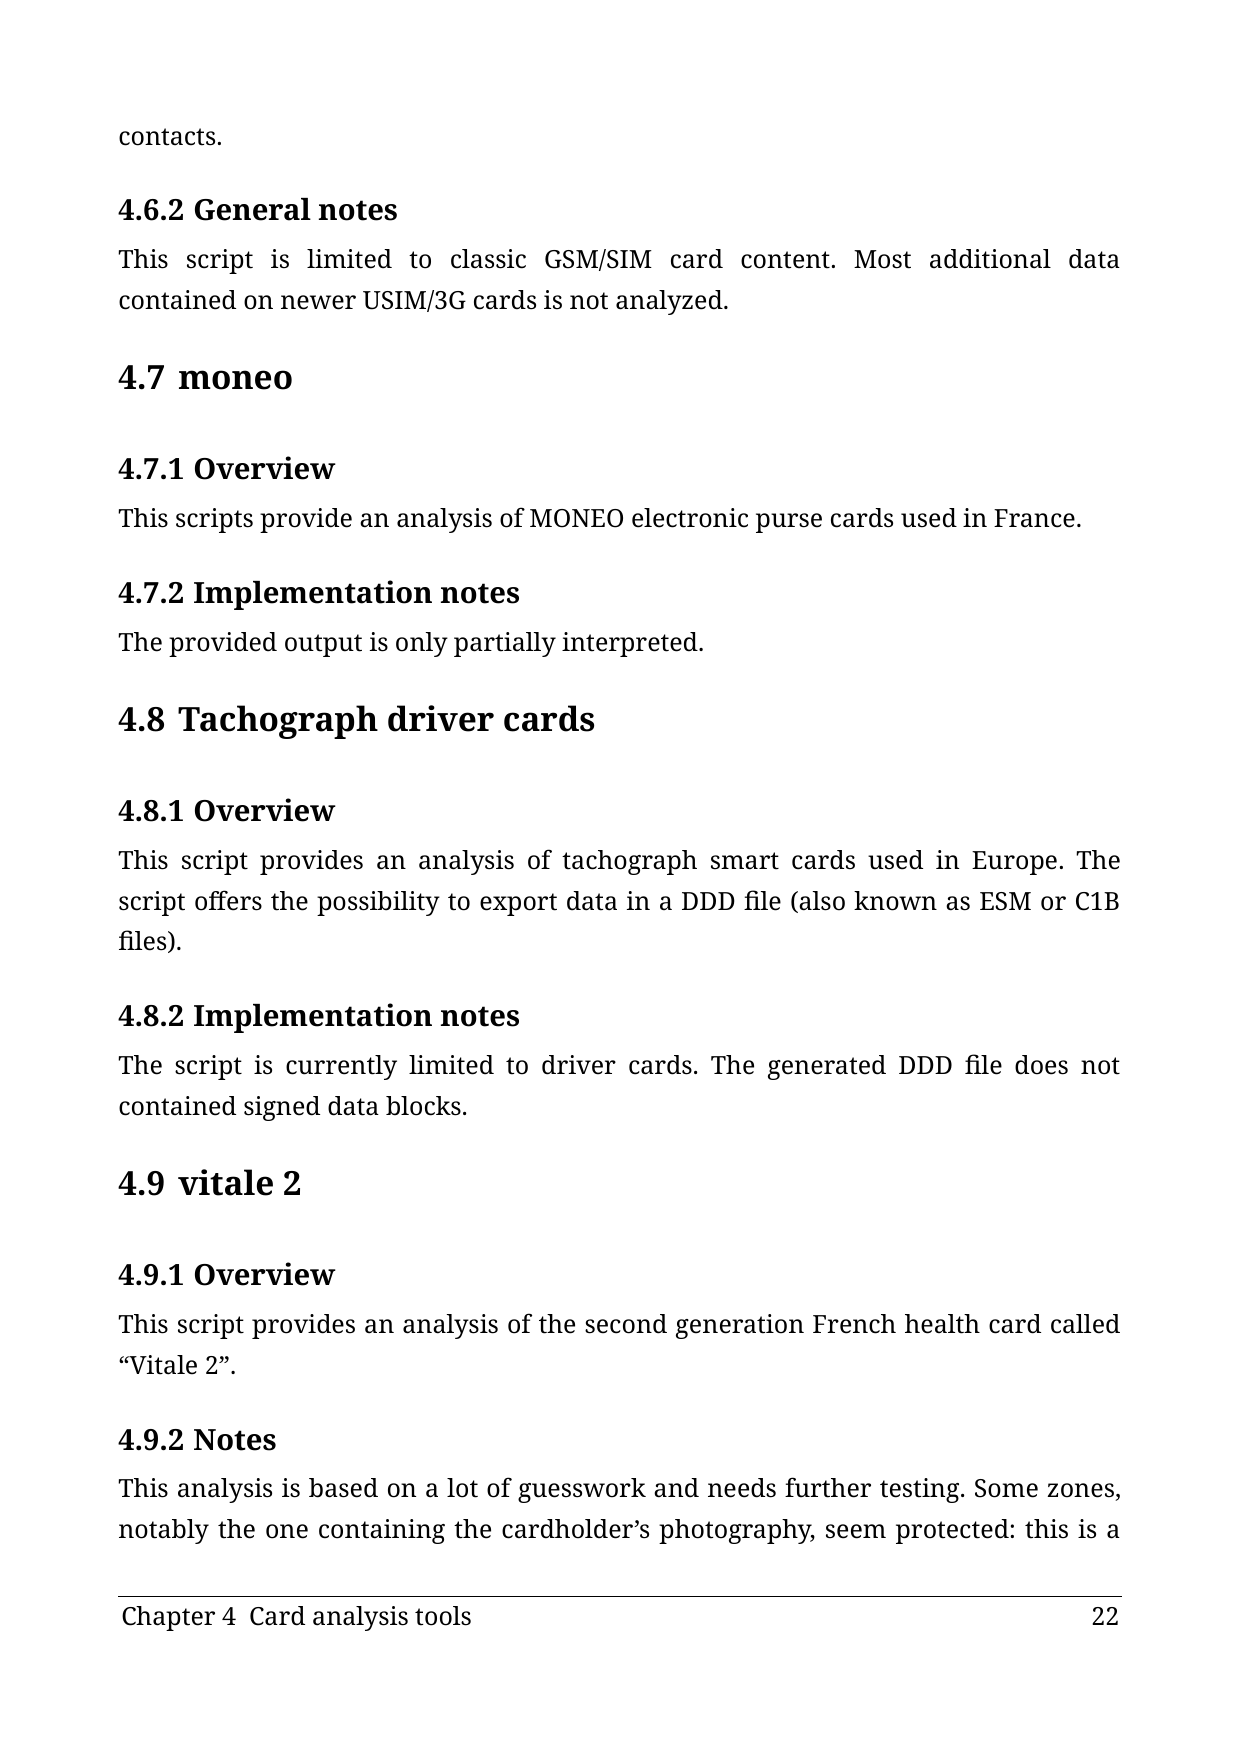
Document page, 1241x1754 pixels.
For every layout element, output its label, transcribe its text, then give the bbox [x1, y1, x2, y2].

text The provided output is only partially interpreted. [118, 624, 1122, 658]
text This script provides an analysis of tachograph smart cards used in Europe. The script offers the possibility to export data in a DDD file (also known as ESM or C1B files). [118, 842, 1122, 958]
text This script provides an analysis of the second generation French health card called “Vitale 2”. [118, 1306, 1122, 1381]
subtitle Implementation notes [118, 996, 1122, 1035]
subtitle Overview [118, 448, 1122, 488]
text contacts. [118, 118, 1122, 152]
text The script is currently limited to driver cards. The generated DDD file does not contained signed data blocks. [118, 1048, 1122, 1122]
subtitle vitale 2 [118, 1160, 1122, 1205]
text This scripts provide an analysis of MONEO electronic purse cards used in France. [118, 501, 1122, 535]
text This analysis is based on a lot of guesswork and needs further testing. Some zones, notably the one containing the cardholder’s photography, seem protected: this is a [118, 1471, 1122, 1546]
text This script is limited to classic GSM/SIM card content. Most additional data contained on newer USIM/3G cards is not analyzed. [118, 242, 1122, 317]
subtitle Tachograph driver cards [118, 696, 1122, 741]
subtitle Notes [118, 1419, 1122, 1458]
subtitle Overview [118, 1254, 1122, 1294]
subtitle moneo [118, 354, 1122, 399]
subtitle Overview [118, 790, 1122, 830]
subtitle Implementation notes [118, 572, 1122, 612]
subtitle General notes [118, 190, 1122, 229]
